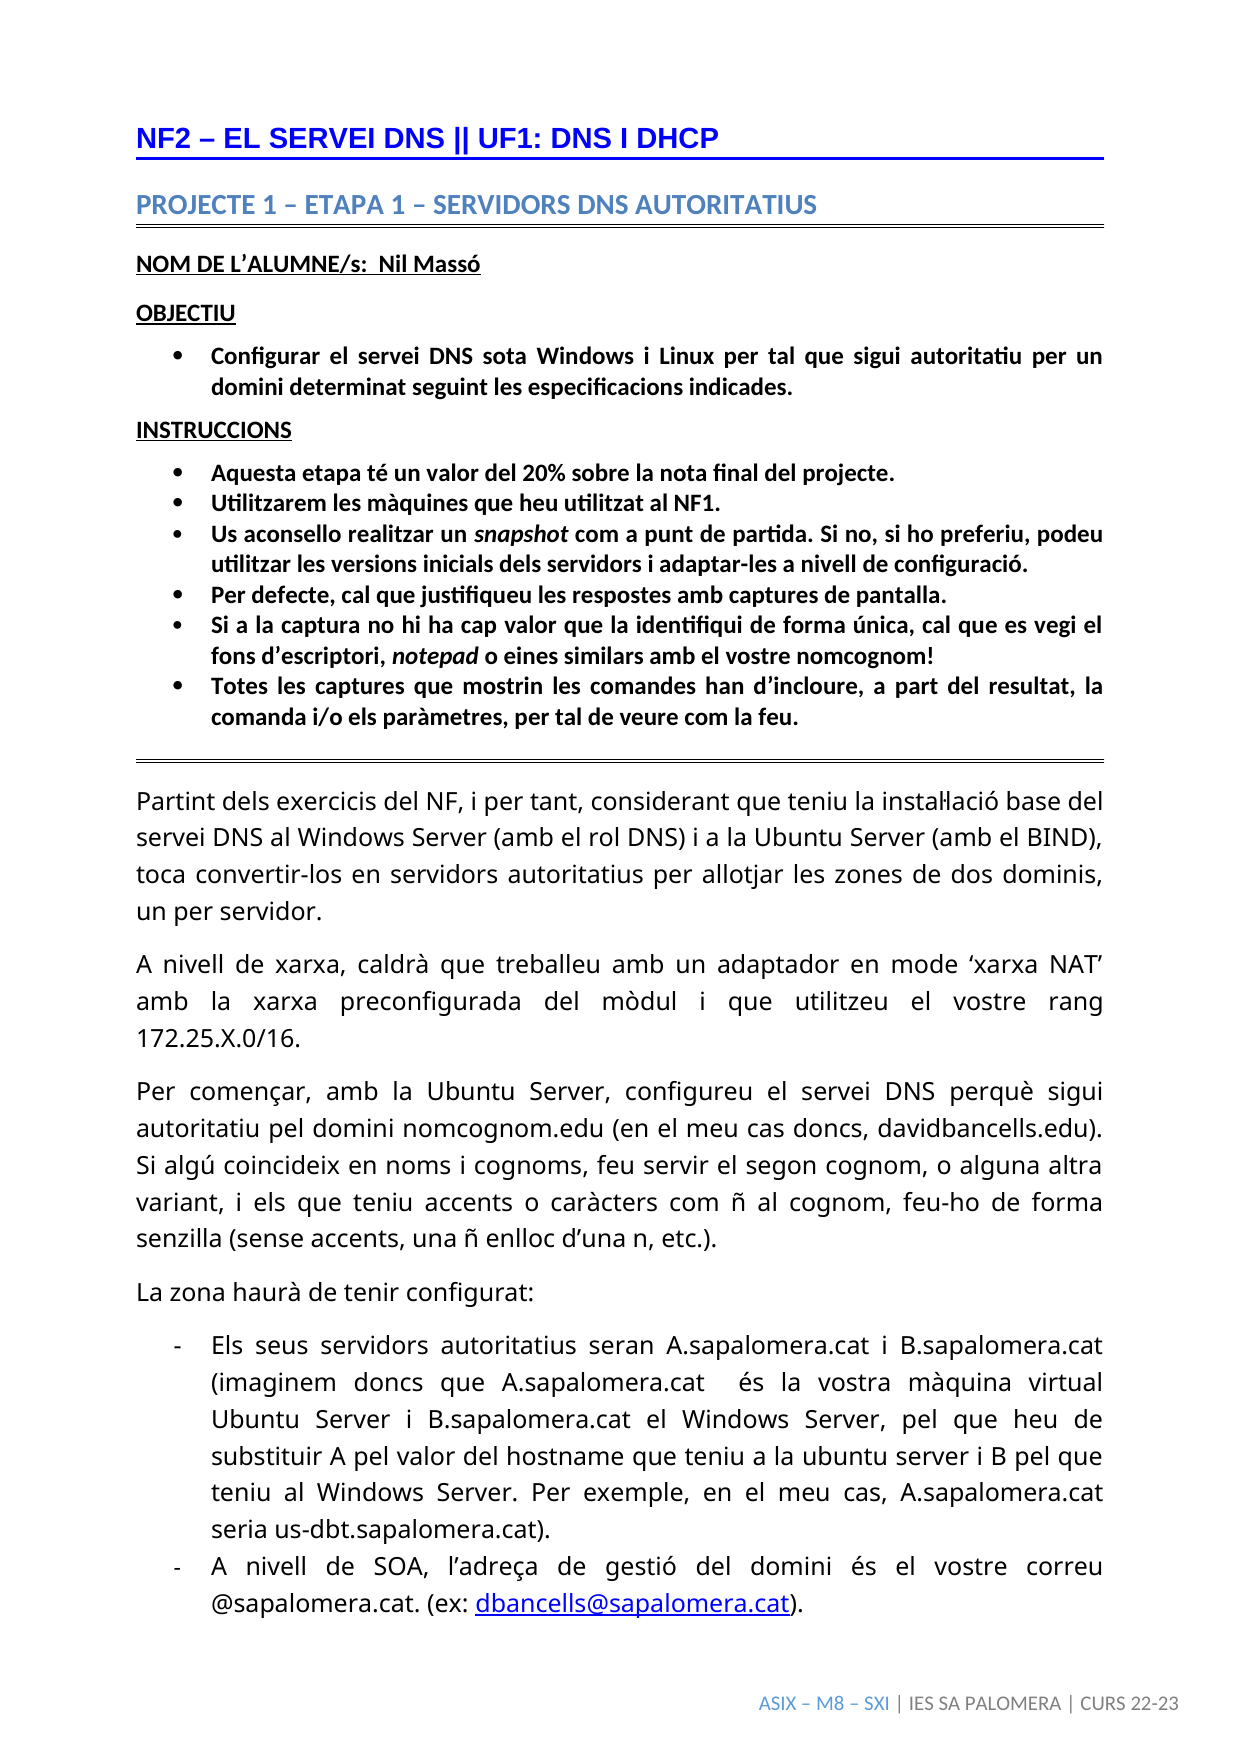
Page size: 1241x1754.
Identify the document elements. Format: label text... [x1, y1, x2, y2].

text NF2 – EL SERVEI DNS || uf1: DNS I DHCP [136, 121, 1104, 157]
list Us aconsello realitzar un snapshot com a punt de partida. Si no, si ho preferiu, podeu utilitzar les versions inicials dels servidors i adaptar-les a nivell de configuració. [173, 518, 1104, 579]
list Si a la captura no hi ha cap valor que la identifiqui de forma única, cal que es vegi el fons d’escriptori, notepad o eines similars amb el vostre nomcognom! [173, 609, 1104, 671]
text OBJECTIU [136, 297, 1104, 328]
list Aquesta etapa té un valor del 20% sobre la nota final del projecte. [173, 457, 1104, 487]
text Partint dels exercicis del NF, i per tant, considerant que teniu la instal·lació base del servei DNS al Windows Server (amb el rol DNS) i a la Ubuntu Server (amb el BIND), toca convertir-los en servidors autoritatius per allotjar les zones de dos dominis, un per servidor. [136, 783, 1104, 928]
list Totes les captures que mostrin les comandes han d’incloure, a part del resultat, la comanda i/o els paràmetres, per tal de veure com la feu. [173, 671, 1104, 732]
list A nivell de SOA, l’adreça de gestió del domini és el vostre correu @sapalomera.cat. (ex: dbancells@sapalomera.cat). [173, 1548, 1104, 1619]
text INSTRUCCIONS [136, 414, 1104, 444]
list Per defecte, cal que justifiqueu les respostes amb captures de pantalla. [173, 579, 1104, 609]
text A nivell de xarxa, caldrà que treballeu amb un adaptador en mode ‘xarxa NAT’ amb la xarxa preconfigurada del mòdul i que utilitzeu el vostre rang 172.25.X.0/16. [136, 947, 1104, 1054]
text NOM DE L’ALUMNE/s: Nil Massó [136, 248, 1104, 278]
text La zona haurà de tenir configurat: [136, 1274, 1104, 1308]
list Els seus servidors autoritatius seran A.sapalomera.cat i B.sapalomera.cat (imaginem doncs que A.sapalomera.cat és la vostra màquina virtual Ubuntu Server i B.sapalomera.cat el Windows Server, pel que heu de substituir A pel valor del hostname que teniu a la ubuntu server i B pel que teniu al Windows Server. Per exemple, en el meu cas, A.sapalomera.cat seria us-dbt.sapalomera.cat). [173, 1328, 1104, 1546]
text Per començar, amb la Ubuntu Server, configureu el servei DNS perquè sigui autoritatiu pel domini nomcognom.edu (en el meu cas doncs, davidbancells.edu). Si algú coincideix en noms i cognoms, feu servir el segon cognom, o alguna altra variant, i els que teniu accents o caràcters com ñ al cognom, feu-ho de forma senzilla (sense accents, una ñ enlloc d’una n, etc.). [136, 1074, 1104, 1255]
list Utilitzarem les màquines que heu utilitzat al NF1. [173, 487, 1104, 518]
list Configurar el servei DNS sota Windows i Linux per tal que sigui autoritatiu per un domini determinat seguint les especificacions indicades. [173, 340, 1104, 401]
text PROJECTE 1 – ETAPA 1 – SERVIDORS DNS AUTORITATIUS [136, 186, 1104, 224]
